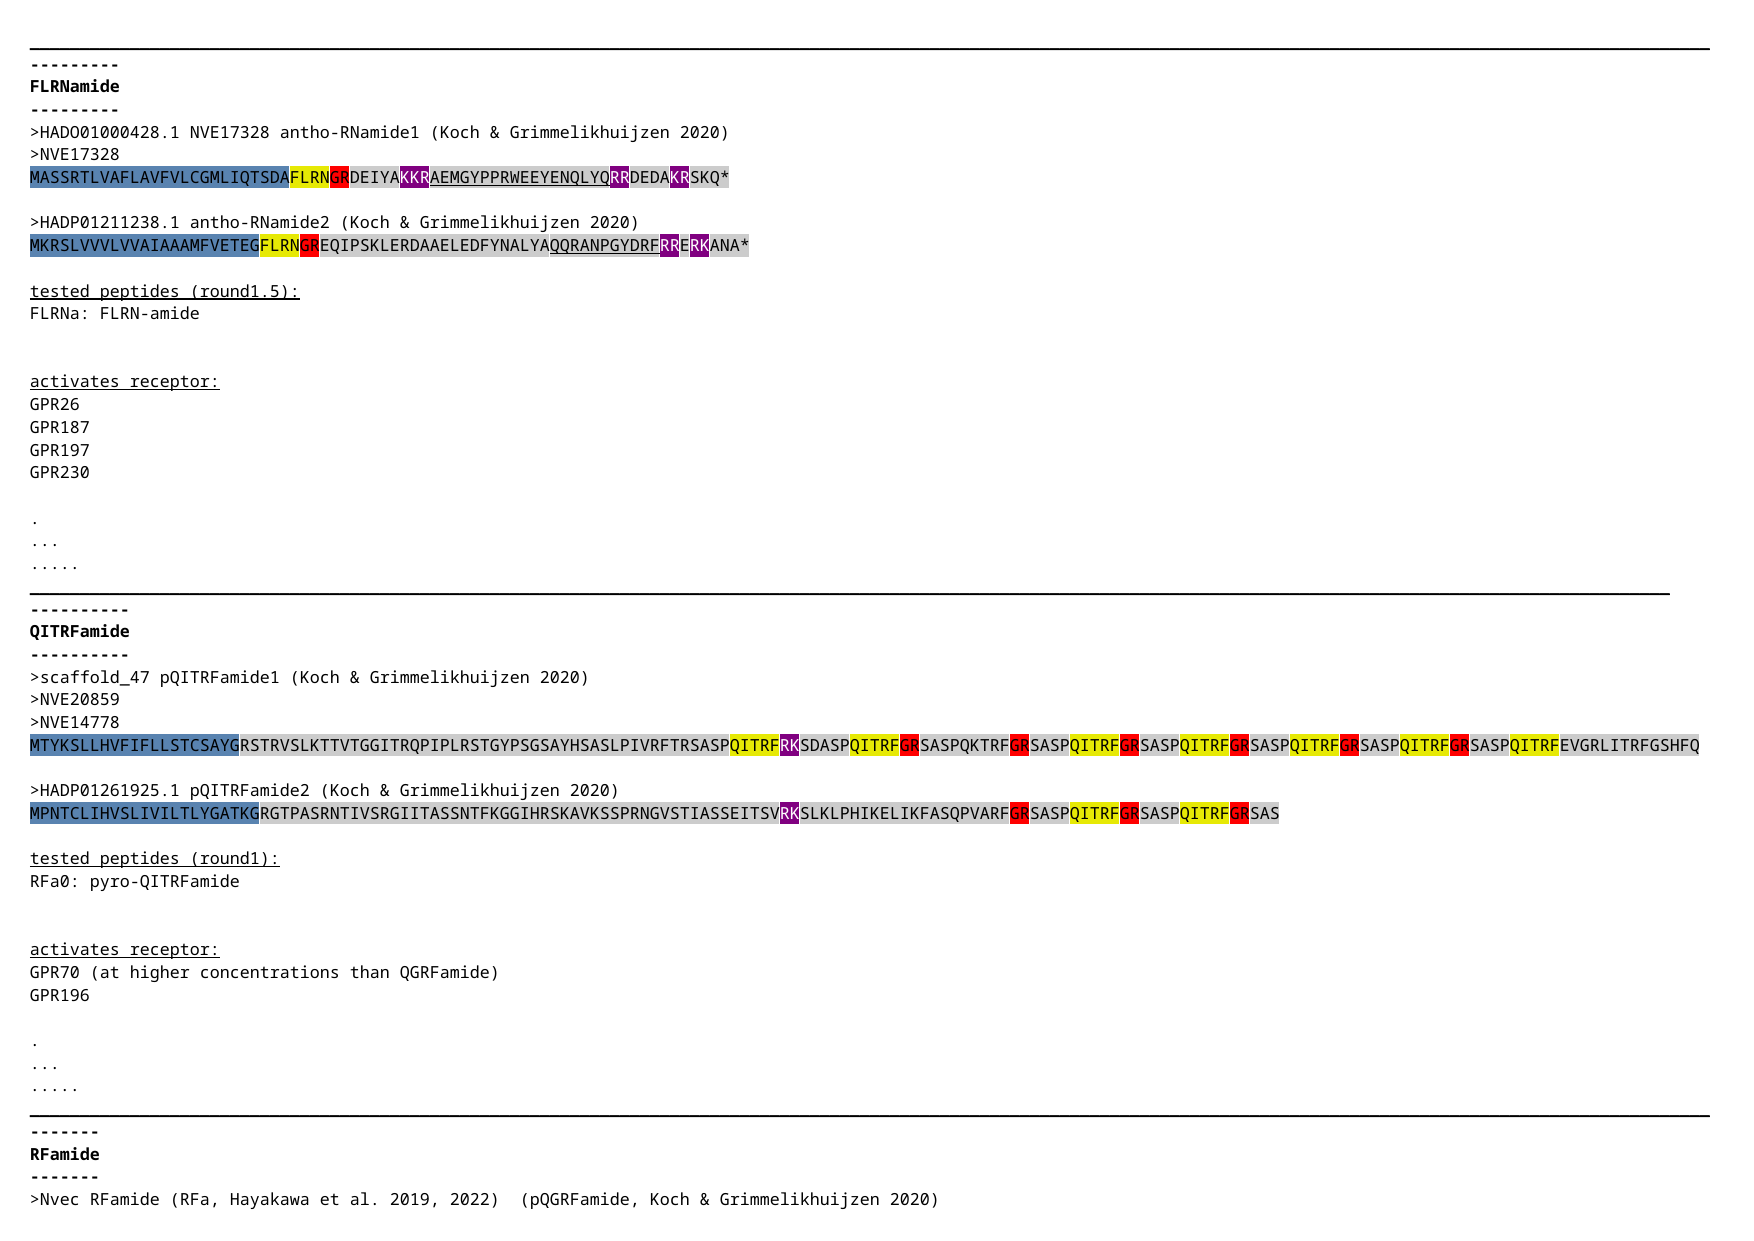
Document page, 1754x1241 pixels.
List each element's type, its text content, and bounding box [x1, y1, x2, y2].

text activates receptor: [29, 370, 1724, 393]
text QITRFamide [29, 620, 1724, 643]
text tested peptides (round1.5): [29, 279, 1724, 302]
text GPR230 [29, 461, 1724, 484]
text ... [29, 529, 1724, 552]
text tested peptides (round1): [29, 847, 1724, 870]
text >HADO01000428.1 NVE17328 antho-RNamide1 (Koch & Grimmelikhuijzen 2020) [29, 120, 1724, 143]
text . [29, 1029, 1724, 1051]
text MPNTCLIHVSLIVILTLYGATKGRGTPASRNTIVSRGIITASSNTFKGGIHRSKAVKSSPRNGVSTIASSEITSVRKSLKLPHIKELIKFASQPVARFGRSASPQITRFGRSASPQITRFGRSAS [29, 802, 1724, 824]
text ... [29, 1051, 1724, 1074]
text MASSRTLVAFLAVFVLCGMLIQTSDAFLRNGRDEIYAKKRAEMGYPPRWEEYENQLYQRRDEDAKRSKQ* [29, 166, 1724, 188]
text RFamide [29, 1142, 1724, 1165]
text ---------- [29, 597, 1724, 620]
text --------- [29, 52, 1724, 75]
text RFa0: pyro-QITRFamide [29, 870, 1724, 892]
text >HADP01261925.1 pQITRFamide2 (Koch & Grimmelikhuijzen 2020) [29, 779, 1724, 802]
text >Nvec RFamide (RFa, Hayakawa et al. 2019, 2022) (pQGRFamide, Koch & Grimmelikhuijzen 2020) [29, 1188, 1724, 1210]
text >scaffold_47 pQITRFamide1 (Koch & Grimmelikhuijzen 2020) [29, 665, 1724, 688]
text GPR197 [29, 438, 1724, 461]
text MKRSLVVVLVVAIAAAMFVETEGFLRNGREQIPSKLERDAAELEDFYNALYAQQRANPGYDRFRRERKANA* [29, 234, 1724, 257]
text ------- [29, 1165, 1724, 1188]
text ________________________________________________________________________________________________________________________________________________________________________ [29, 29, 1724, 52]
text ---------- [29, 643, 1724, 665]
text >NVE20859 [29, 688, 1724, 711]
text >NVE14778 [29, 711, 1724, 733]
text GPR187 [29, 416, 1724, 438]
text GPR70 (at higher concentrations than QGRFamide) [29, 961, 1724, 983]
text ------- [29, 1119, 1724, 1142]
text MTYKSLLHVFIFLLSTCSAYGRSTRVSLKTTVTGGITRQPIPLRSTGYPSGSAYHSASLPIVRFTRSASPQITRFRKSDASPQITRFGRSASPQKTRFGRSASPQITRFGRSASPQITRFGRSASPQITRFGRSASPQITRFGRSASPQITRFEVGRLITRFGSHFQ [29, 733, 1724, 756]
text FLRNa: FLRN-amide [29, 302, 1724, 325]
text --------- [29, 98, 1724, 120]
text ..... [29, 1074, 1724, 1097]
text GPR196 [29, 983, 1724, 1006]
text FLRNamide [29, 75, 1724, 98]
text ..... [29, 552, 1724, 574]
text GPR26 [29, 393, 1724, 416]
text ________________________________________________________________________________________________________________________________________________________________________ [29, 1097, 1724, 1119]
text activates receptor: [29, 938, 1724, 961]
text . [29, 506, 1724, 529]
text >HADP01211238.1 antho-RNamide2 (Koch & Grimmelikhuijzen 2020) [29, 211, 1724, 234]
text ____________________________________________________________________________________________________________________________________________________________________ [29, 574, 1724, 597]
text >NVE17328 [29, 143, 1724, 166]
